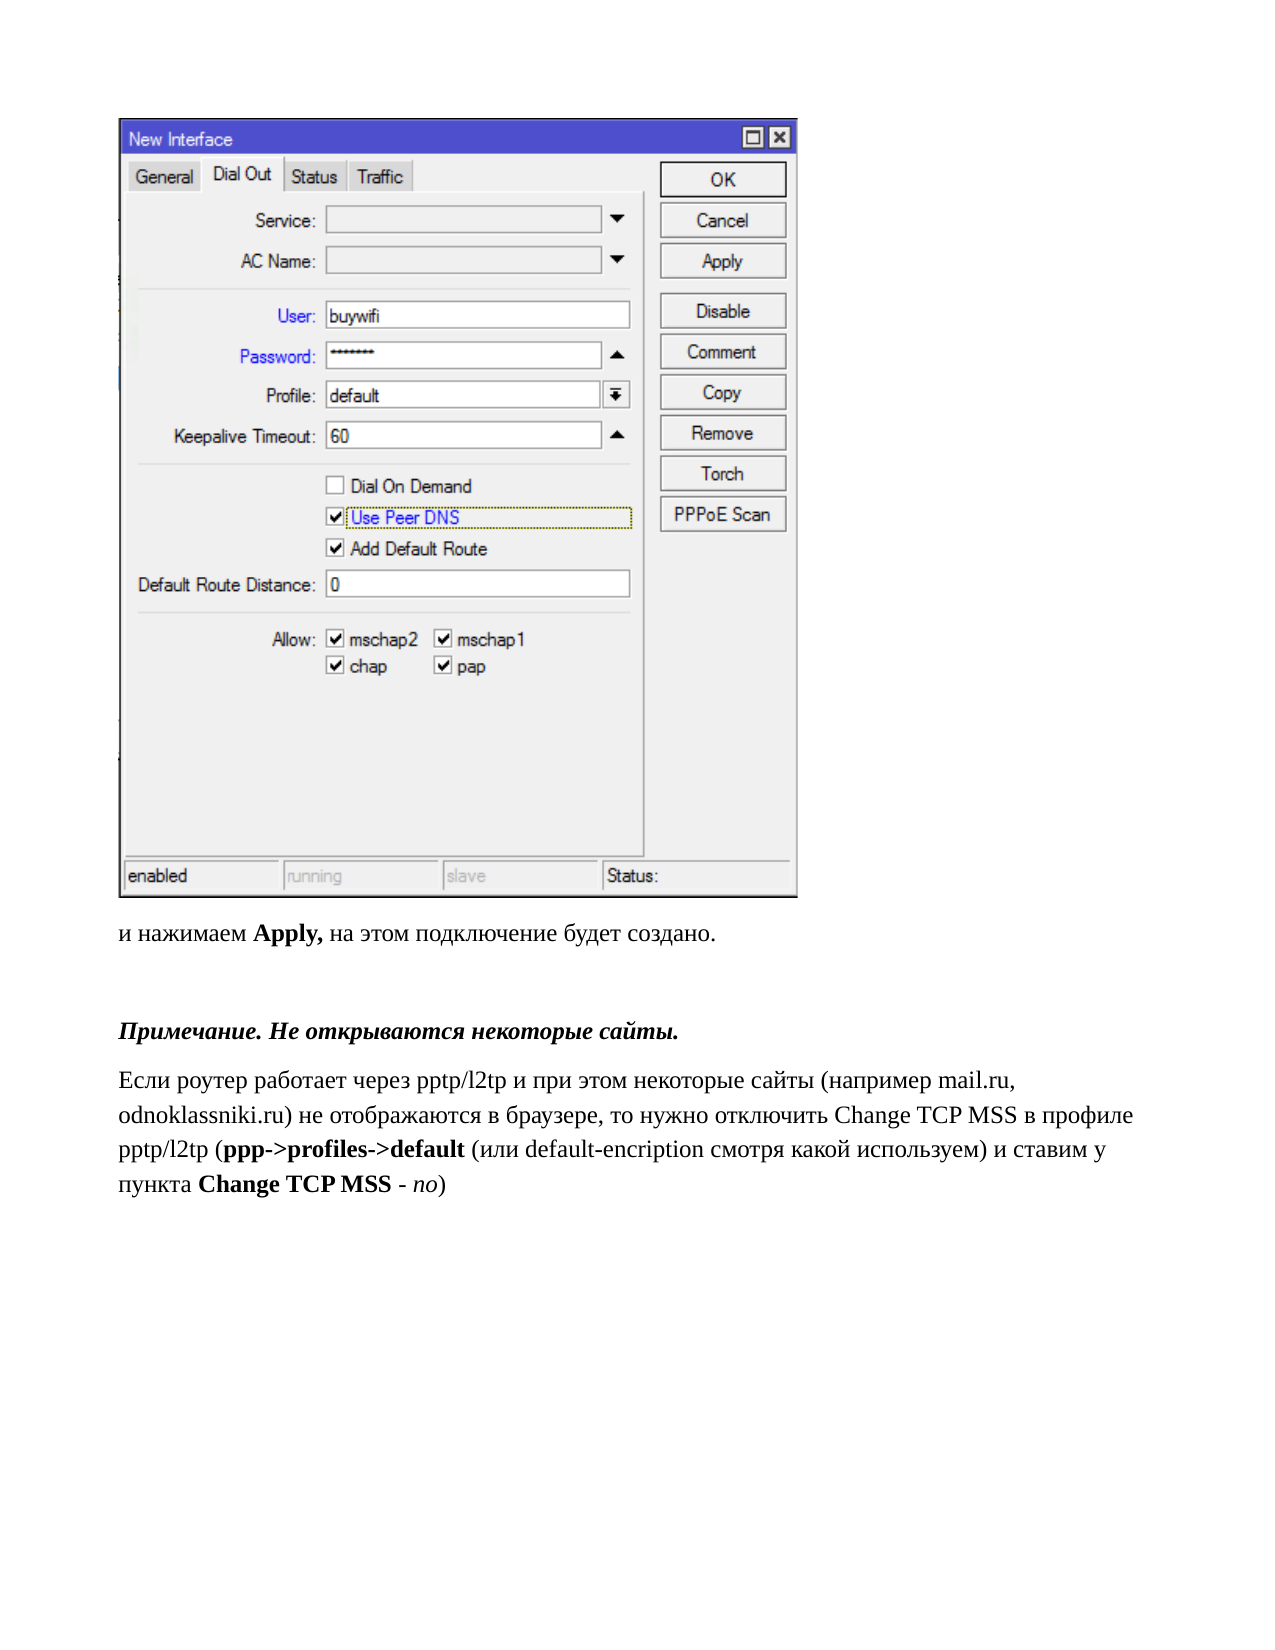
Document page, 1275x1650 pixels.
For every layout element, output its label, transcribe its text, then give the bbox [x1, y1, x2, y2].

text и нажимаем Apply, на этом подключение будет создано. [118, 918, 1157, 947]
text Примечание. Не открываются некоторые сайты. [118, 1016, 1157, 1045]
text Если роутер работает через pptp/l2tp и при этом некоторые сайты (например mail.ru, odnoklassniki.ru) не отображаются в браузере, то нужно отключить Change TCP MSS в профиле pptp/l2tp (ppp->profiles->default (или default-encription смотря какой используем) и ставим у пункта Change TCP MSS - no) [118, 1065, 1157, 1197]
picture [118, 118, 798, 898]
